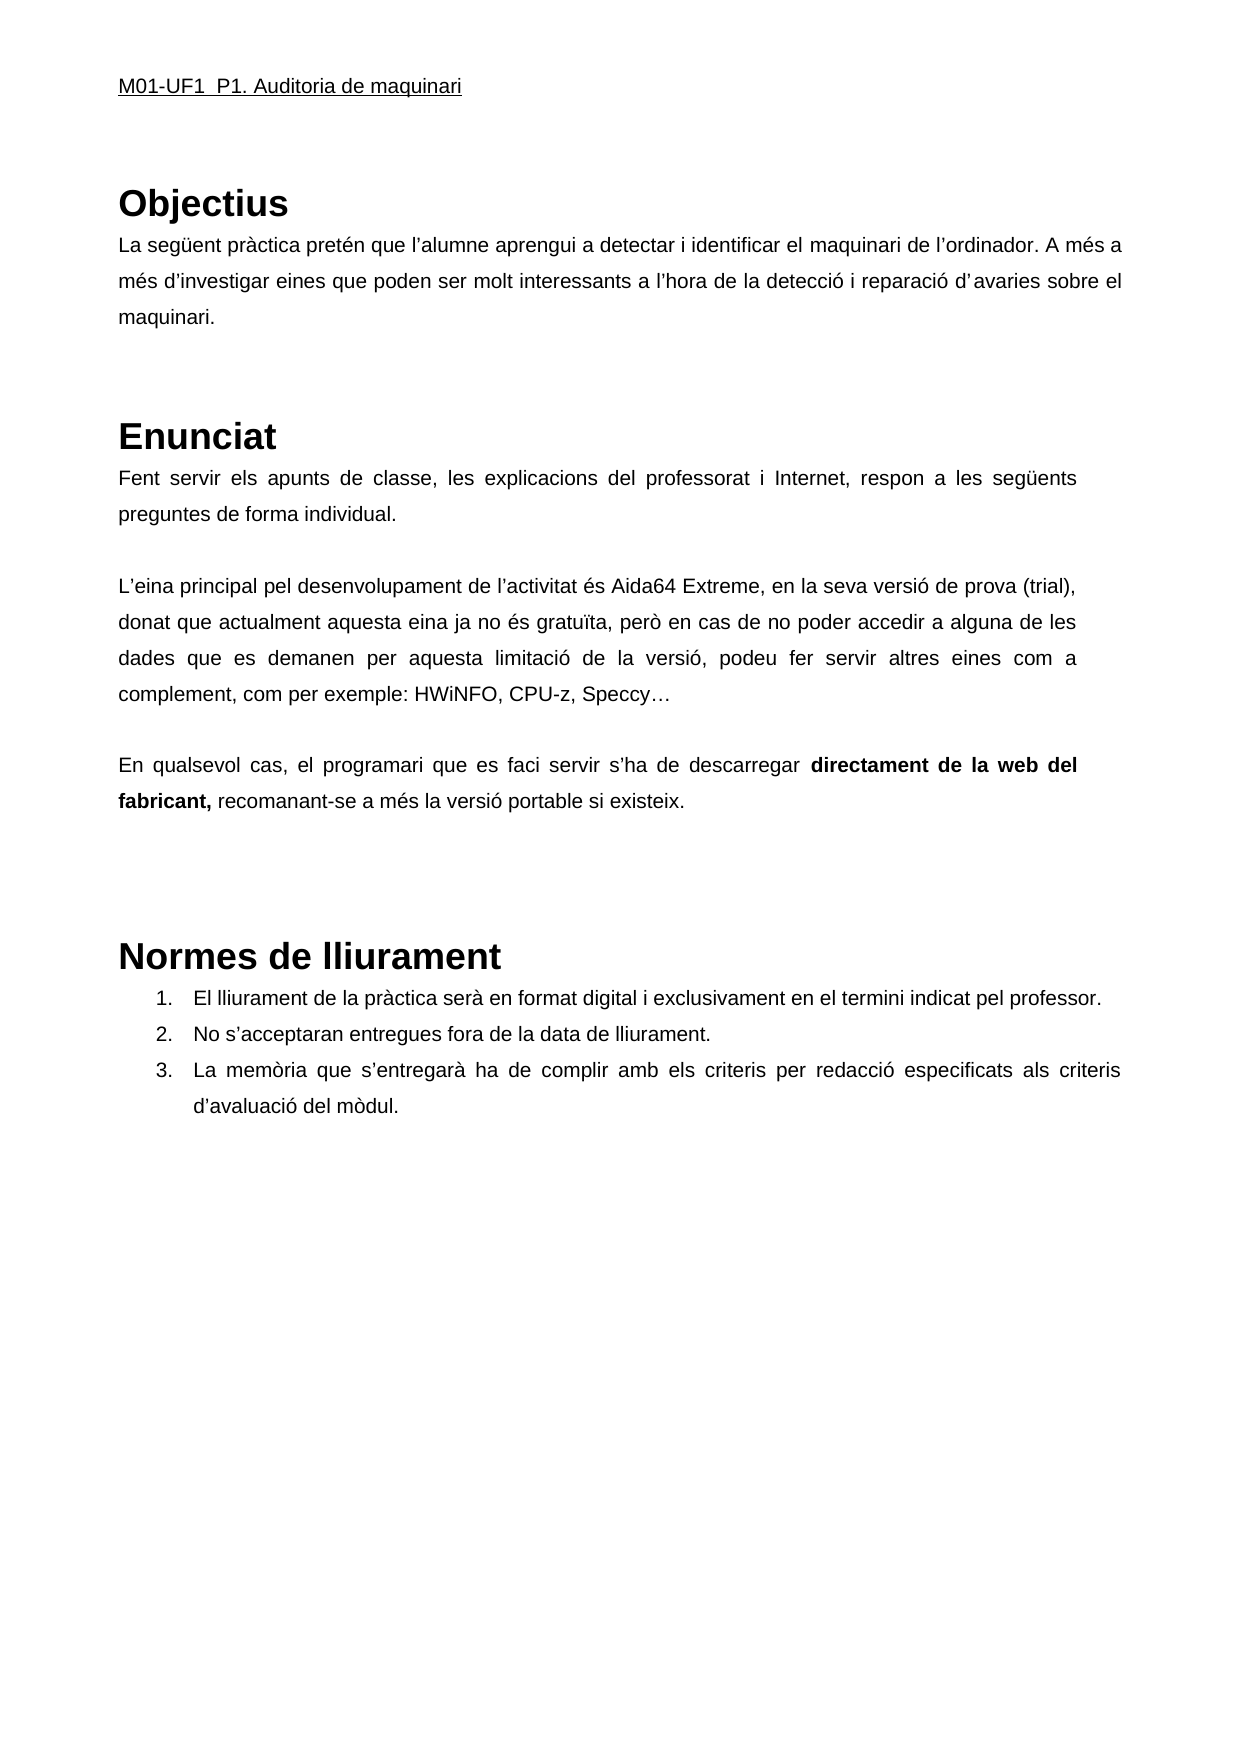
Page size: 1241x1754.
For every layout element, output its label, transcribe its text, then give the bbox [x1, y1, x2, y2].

list El lliurament de la pràctica serà en format digital i exclusivament en el termini indicat pel professor. [156, 986, 1122, 1010]
text Fent servir els apunts de classe, les explicacions del professorat i Internet, respon a les següents preguntes de forma individual. [118, 466, 1078, 526]
subtitle Normes de lliurament [118, 934, 1122, 978]
text La següent pràctica pretén que l’alumne aprengui a detectar i identificar el maquinari de l’ordinador. A més a més d’investigar eines que poden ser molt interessants a l’hora de la detecció i reparació d’avaries sobre el maquinari. [118, 233, 1122, 329]
list No s’acceptaran entregues fora de la data de lliurament. [156, 1022, 1122, 1046]
subtitle Enunciat [118, 414, 1122, 457]
text En qualsevol cas, el programari que es faci servir s’ha de descarregar directament de la web del fabricant, recomanant-se a més la versió portable si existeix. [118, 753, 1078, 813]
text L’eina principal pel desenvolupament de l’activitat és Aida64 Extreme, en la seva versió de prova (trial), donat que actualment aquesta eina ja no és gratuïta, però en cas de no poder accedir a alguna de les dades que es demanen per aquesta limitació de la versió, podeu fer servir altres eines com a complement, com per exemple: HWiNFO, CPU-z, Speccy… [118, 573, 1078, 705]
list La memòria que s’entregarà ha de complir amb els criteris per redacció especificats als criteris d’avaluació del mòdul. [156, 1058, 1122, 1118]
subtitle Objectius [118, 182, 1122, 225]
